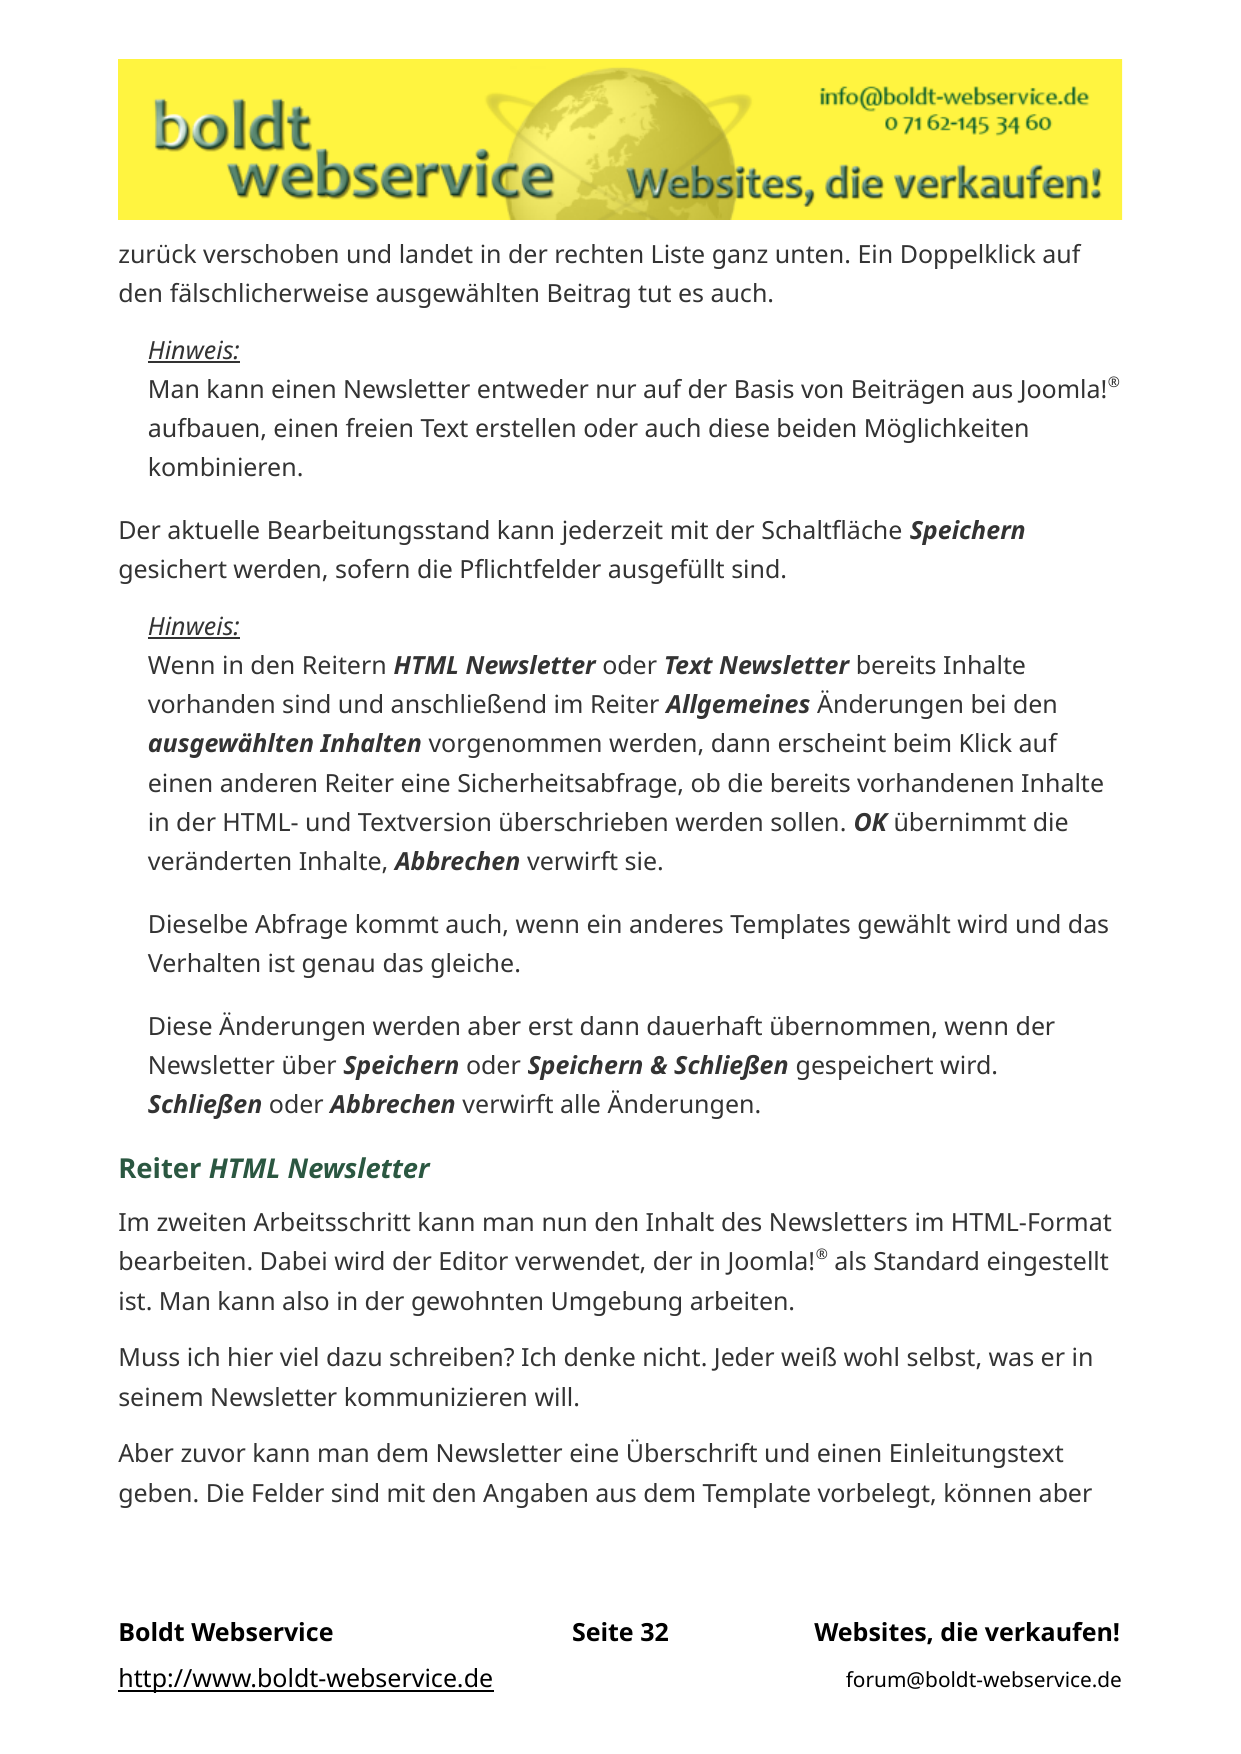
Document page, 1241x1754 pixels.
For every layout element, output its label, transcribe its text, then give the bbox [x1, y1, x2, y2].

text Diese Änderungen werden aber erst dann dauerhaft übernommen, wenn der Newsletter über Speichern oder Speichern & Schließen gespeichert wird. Schließen oder Abbrechen verwirft alle Änderungen. [148, 1008, 1122, 1121]
text Der aktuelle Bearbeitungsstand kann jederzeit mit der Schaltfläche Speichern gesichert werden, sofern die Pflichtfelder ausgefüllt sind. [118, 513, 1122, 586]
text zurück verschoben und landet in der rechten Liste ganz unten. Ein Doppelklick auf den fälschlicherweise ausgewählten Beitrag tut es auch. [118, 236, 1122, 309]
text Hinweis: Man kann einen Newsletter entweder nur auf der Basis von Beiträgen aus Joomla!® aufbauen, einen freien Text erstellen oder auch diese beiden Möglichkeiten kombinieren. [148, 332, 1122, 484]
text Dieselbe Abfrage kommt auch, wenn ein anderes Templates gewählt wird und das Verhalten ist genau das gleiche. [148, 906, 1122, 980]
text Im zweiten Arbeitsschritt kann man nun den Inhalt des Newsletters im HTML-Format bearbeiten. Dabei wird der Editor verwendet, der in Joomla!® als Standard eingestellt ist. Man kann also in der gewohnten Umgebung arbeiten. [118, 1205, 1122, 1317]
picture [118, 59, 1123, 220]
text Hinweis: Wenn in den Reitern HTML Newsletter oder Text Newsletter bereits Inhalte vorhanden sind und anschließend im Reiter Allgemeines Änderungen bei den ausgewählten Inhalten vorgenommen werden, dann erscheint beim Klick auf einen anderen Reiter eine Sicherheitsabfrage, ob die bereits vorhandenen Inhalte in der HTML- und Textversion überschrieben werden sollen. OK übernimmt die veränderten Inhalte, Abbrechen verwirft sie. [148, 609, 1122, 878]
subtitle Reiter HTML Newsletter [118, 1149, 1122, 1187]
text Muss ich hier viel dazu schreiben? Ich denke nicht. Jeder weiß wohl selbst, was er in seinem Newsletter kommunizieren will. [118, 1340, 1122, 1413]
text Aber zuvor kann man dem Newsletter eine Überschrift und einen Einleitungstext geben. Die Felder sind mit den Angaben aus dem Template vorbelegt, können aber [118, 1436, 1122, 1509]
